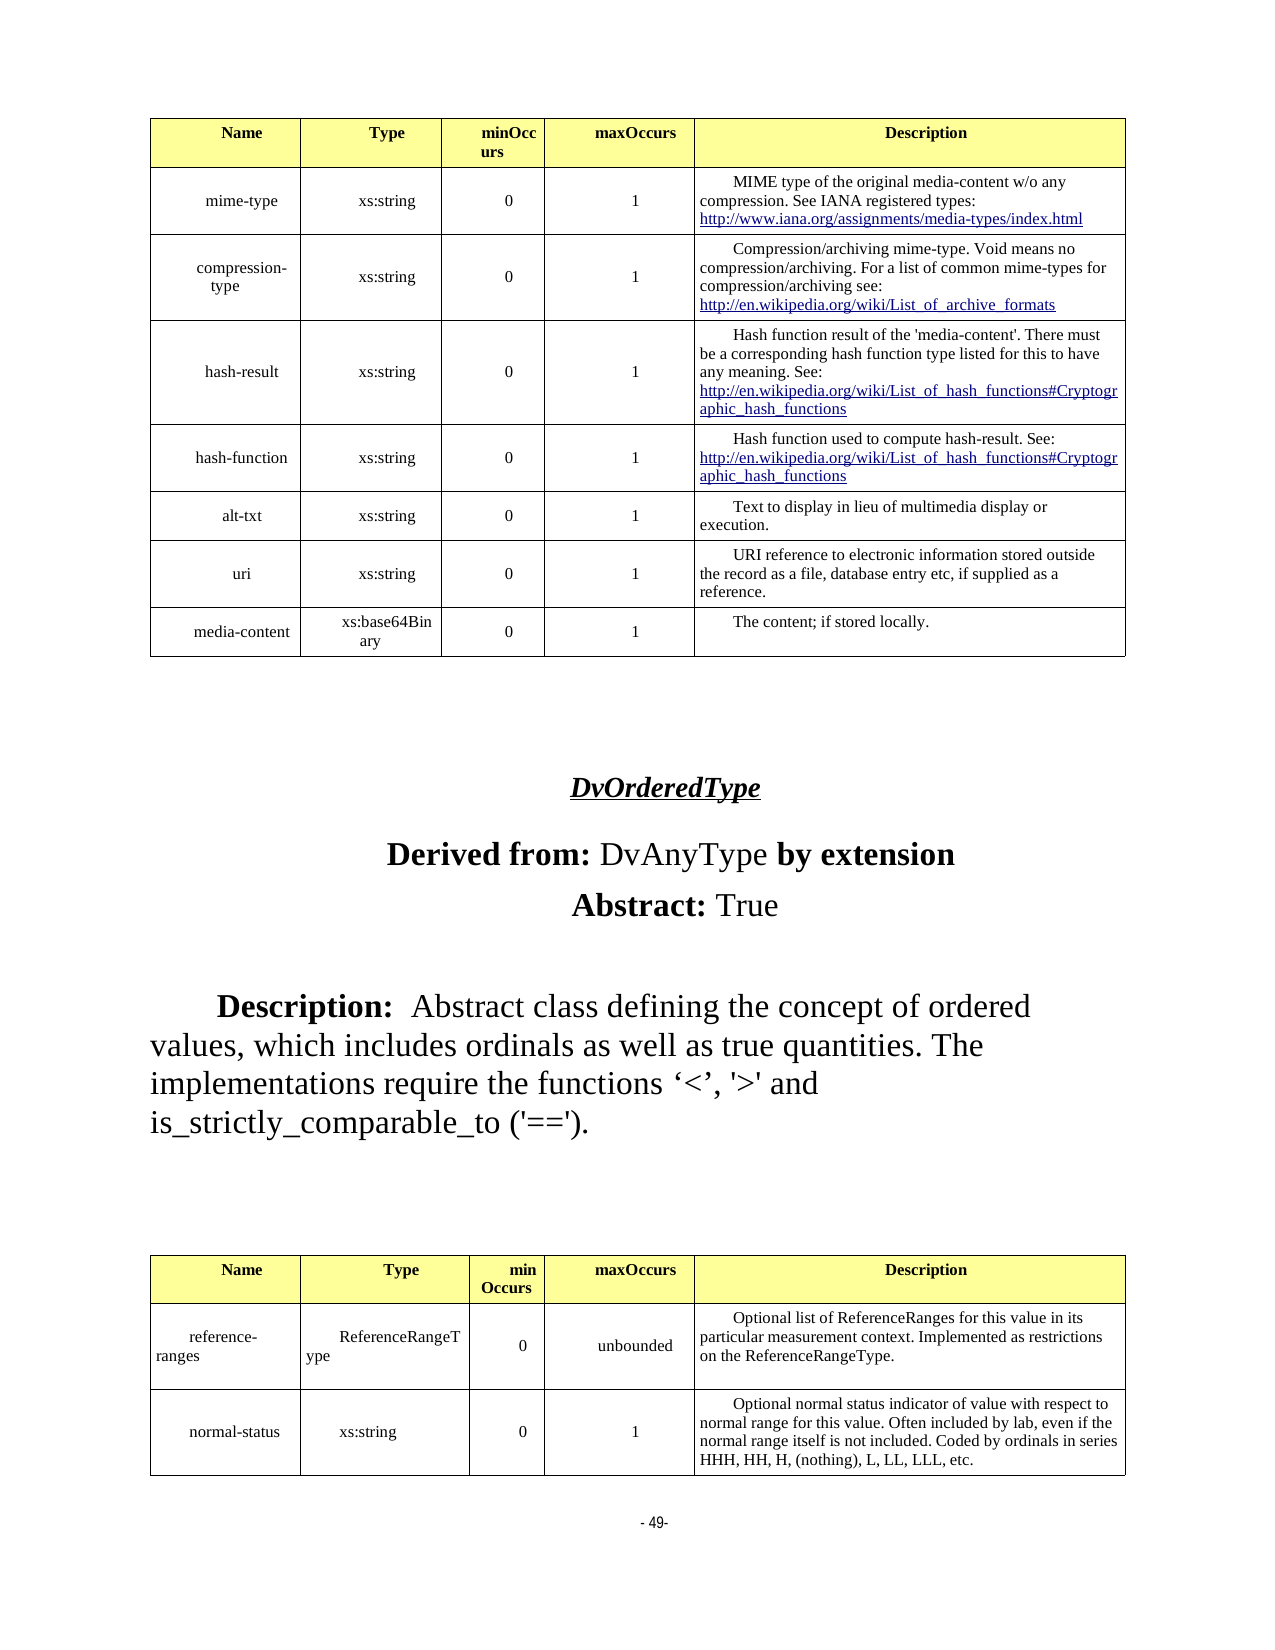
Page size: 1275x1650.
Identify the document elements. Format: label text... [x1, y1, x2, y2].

table_cell 1 [545, 541, 694, 607]
table_header Name [151, 119, 300, 167]
table_cell 0 [442, 541, 544, 607]
table_cell hash-function [151, 425, 300, 491]
table_cell xs:string [301, 492, 441, 540]
table_cell 0 [442, 321, 544, 424]
table_cell 1 [545, 168, 694, 234]
table_header maxOccurs [545, 119, 694, 167]
table_cell 1 [545, 1390, 694, 1475]
table_cell 1 [545, 608, 694, 656]
table_cell 0 [442, 235, 544, 320]
table_header Description [695, 1256, 1125, 1303]
table_cell The content; if stored locally. [695, 608, 1125, 656]
table_cell hash-result [151, 321, 300, 424]
table_cell xs:string [301, 541, 441, 607]
text DvOrderedType [150, 770, 1125, 803]
table_cell xs:base64Binary [301, 608, 441, 656]
table_cell 1 [545, 321, 694, 424]
table_cell 0 [470, 1304, 544, 1389]
table_header minOccurs [442, 119, 544, 167]
table_header minOccurs [470, 1256, 544, 1303]
table_cell media-content [151, 608, 300, 656]
table_header Type [301, 119, 441, 167]
table_cell 0 [442, 168, 544, 234]
table_cell 1 [545, 235, 694, 320]
table_cell MIME type of the original media-content w/o any compression. See IANA registered types: http://www.iana.org/assignments/media-types/index.html [695, 168, 1125, 234]
table_cell compression-type [151, 235, 300, 320]
table_cell URI reference to electronic information stored outside the record as a file, database entry etc, if supplied as a reference. [695, 541, 1125, 607]
table_header maxOccurs [545, 1256, 694, 1303]
table_cell mime-type [151, 168, 300, 234]
table_cell xs:string [301, 425, 441, 491]
table_cell ReferenceRangeType [301, 1304, 469, 1389]
table_cell 1 [545, 425, 694, 491]
table_header Description [695, 119, 1125, 167]
table_cell Optional normal status indicator of value with respect to normal range for this value. Often included by lab, even if the normal range itself is not included. Coded by ordinals in series HHH, HH, H, (nothing), L, LL, LLL, etc. [695, 1390, 1125, 1475]
table_cell xs:string [301, 168, 441, 234]
table_cell alt-txt [151, 492, 300, 540]
table_cell Optional list of ReferenceRanges for this value in its particular measurement context. Implemented as restrictions on the ReferenceRangeType. [695, 1304, 1125, 1389]
table_cell 0 [470, 1390, 544, 1475]
table_cell normal-status [151, 1390, 300, 1475]
table_cell xs:string [301, 1390, 469, 1475]
table_header Name [151, 1256, 300, 1303]
table_cell Hash function used to compute hash-result. See: http://en.wikipedia.org/wiki/List_of_hash_functions#Cryptographic_hash_functions [695, 425, 1125, 491]
table_cell xs:string [301, 321, 441, 424]
text Abstract: True [150, 884, 1125, 923]
table_cell Text to display in lieu of multimedia display or execution. [695, 492, 1125, 540]
text Derived from: DvAnyType by extension [150, 833, 1125, 872]
table_cell 1 [545, 492, 694, 540]
table_cell 0 [442, 492, 544, 540]
table_cell reference-ranges [151, 1304, 300, 1389]
table_cell 0 [442, 425, 544, 491]
table_cell Compression/archiving mime-type. Void means no compression/archiving. For a list of common mime-types for compression/archiving see: http://en.wikipedia.org/wiki/List_of_archive_formats [695, 235, 1125, 320]
table_cell 0 [442, 608, 544, 656]
text Description: Abstract class defining the concept of ordered values, which includes ordinals as well as true quantities. The implementations require the functions ‘<’, '>' and is_strictly_comparable_to ('=='). [150, 986, 1125, 1140]
table_cell uri [151, 541, 300, 607]
table_header Type [301, 1256, 469, 1303]
table_cell unbounded [545, 1304, 694, 1389]
table_cell xs:string [301, 235, 441, 320]
table_cell Hash function result of the 'media-content'. There must be a corresponding hash function type listed for this to have any meaning. See: http://en.wikipedia.org/wiki/List_of_hash_functions#Cryptographic_hash_functions [695, 321, 1125, 424]
